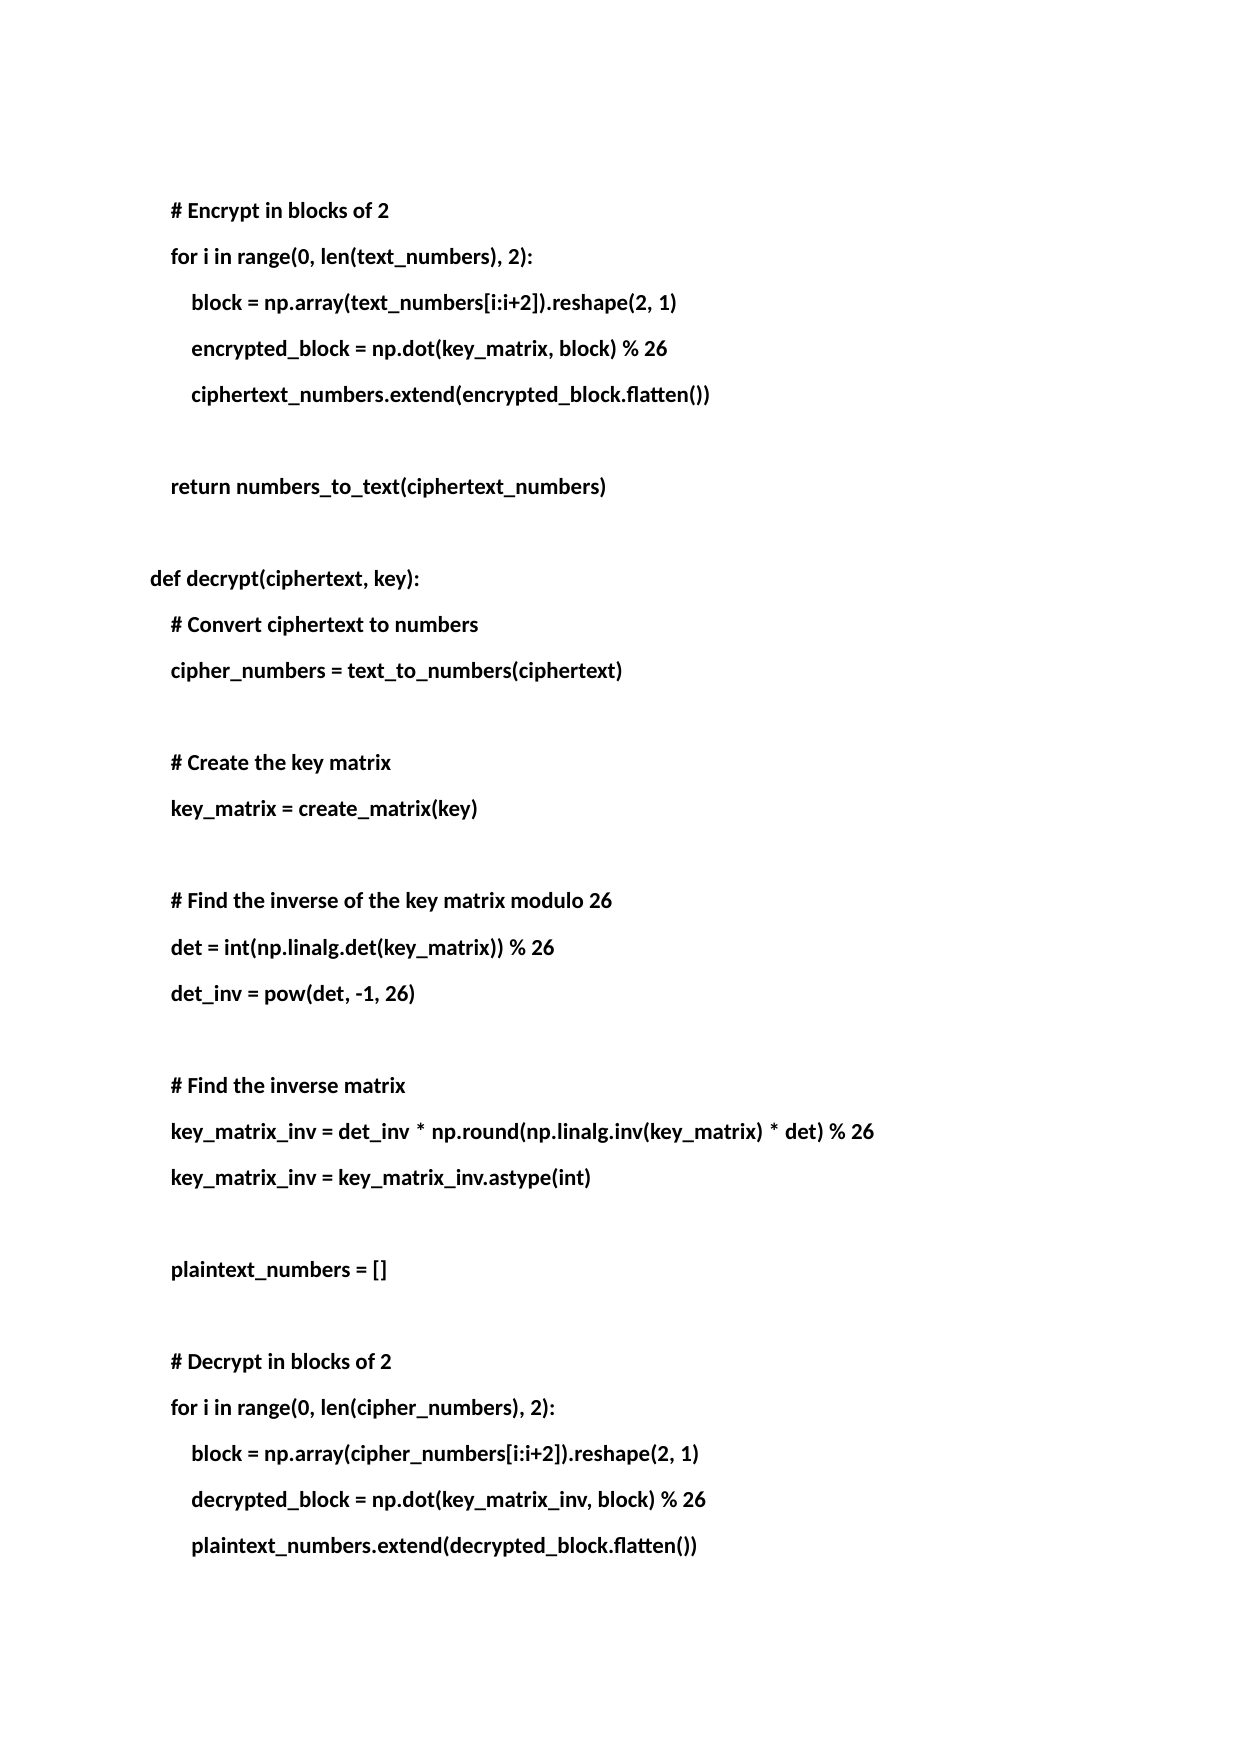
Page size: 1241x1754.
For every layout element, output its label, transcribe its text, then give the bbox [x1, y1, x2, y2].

text for i in range(0, len(cipher_numbers), 2): [150, 1393, 1090, 1421]
text # Decrypt in blocks of 2 [150, 1347, 1090, 1375]
text # Create the key matrix [150, 748, 1090, 777]
text ciphertext_numbers.extend(encrypted_block.flatten()) [150, 380, 1090, 408]
text encrypted_block = np.dot(key_matrix, block) % 26 [150, 334, 1090, 362]
text key_matrix_inv = det_inv * np.round(np.linalg.inv(key_matrix) * det) % 26 [150, 1117, 1090, 1145]
text block = np.array(cipher_numbers[i:i+2]).reshape(2, 1) [150, 1439, 1090, 1467]
text det = int(np.linalg.det(key_matrix)) % 26 [150, 933, 1090, 961]
text plaintext_numbers.extend(decrypted_block.flatten()) [150, 1531, 1090, 1559]
text plaintext_numbers = [] [150, 1255, 1090, 1283]
text key_matrix_inv = key_matrix_inv.astype(int) [150, 1163, 1090, 1191]
text # Convert ciphertext to numbers [150, 610, 1090, 638]
text # Find the inverse matrix [150, 1071, 1090, 1099]
text cipher_numbers = text_to_numbers(ciphertext) [150, 656, 1090, 684]
text key_matrix = create_matrix(key) [150, 794, 1090, 823]
text det_inv = pow(det, -1, 26) [150, 979, 1090, 1007]
text decrypted_block = np.dot(key_matrix_inv, block) % 26 [150, 1485, 1090, 1513]
text for i in range(0, len(text_numbers), 2): [150, 242, 1090, 270]
text block = np.array(text_numbers[i:i+2]).reshape(2, 1) [150, 288, 1090, 316]
text # Find the inverse of the key matrix modulo 26 [150, 887, 1090, 915]
text return numbers_to_text(ciphertext_numbers) [150, 472, 1090, 500]
text # Encrypt in blocks of 2 [150, 196, 1090, 224]
text def decrypt(ciphertext, key): [150, 564, 1090, 592]
